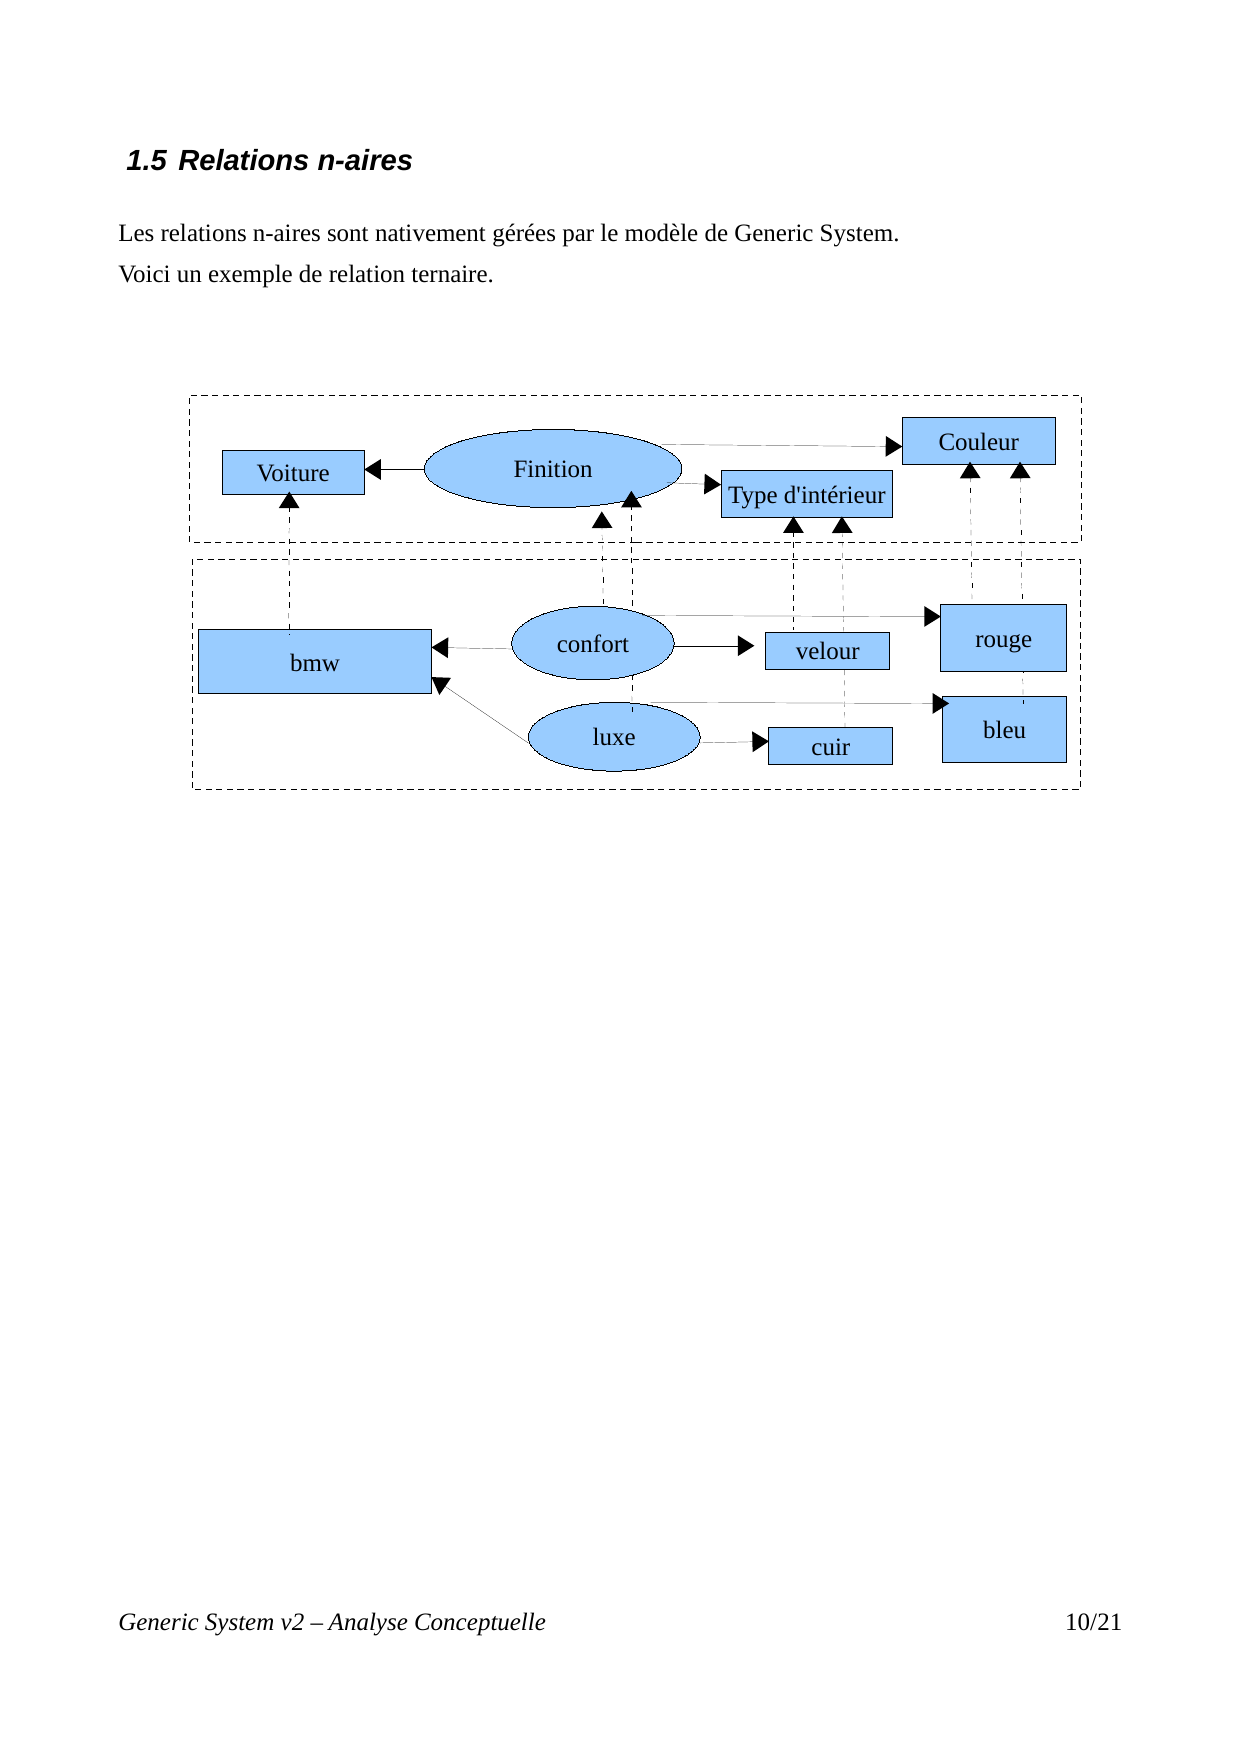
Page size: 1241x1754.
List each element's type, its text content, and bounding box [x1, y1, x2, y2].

text Les relations n-aires sont nativement gérées par le modèle de Generic System. [118, 218, 1122, 247]
text Voici un exemple de relation ternaire. [118, 259, 1122, 288]
subtitle Relations n-aires [118, 143, 1122, 177]
